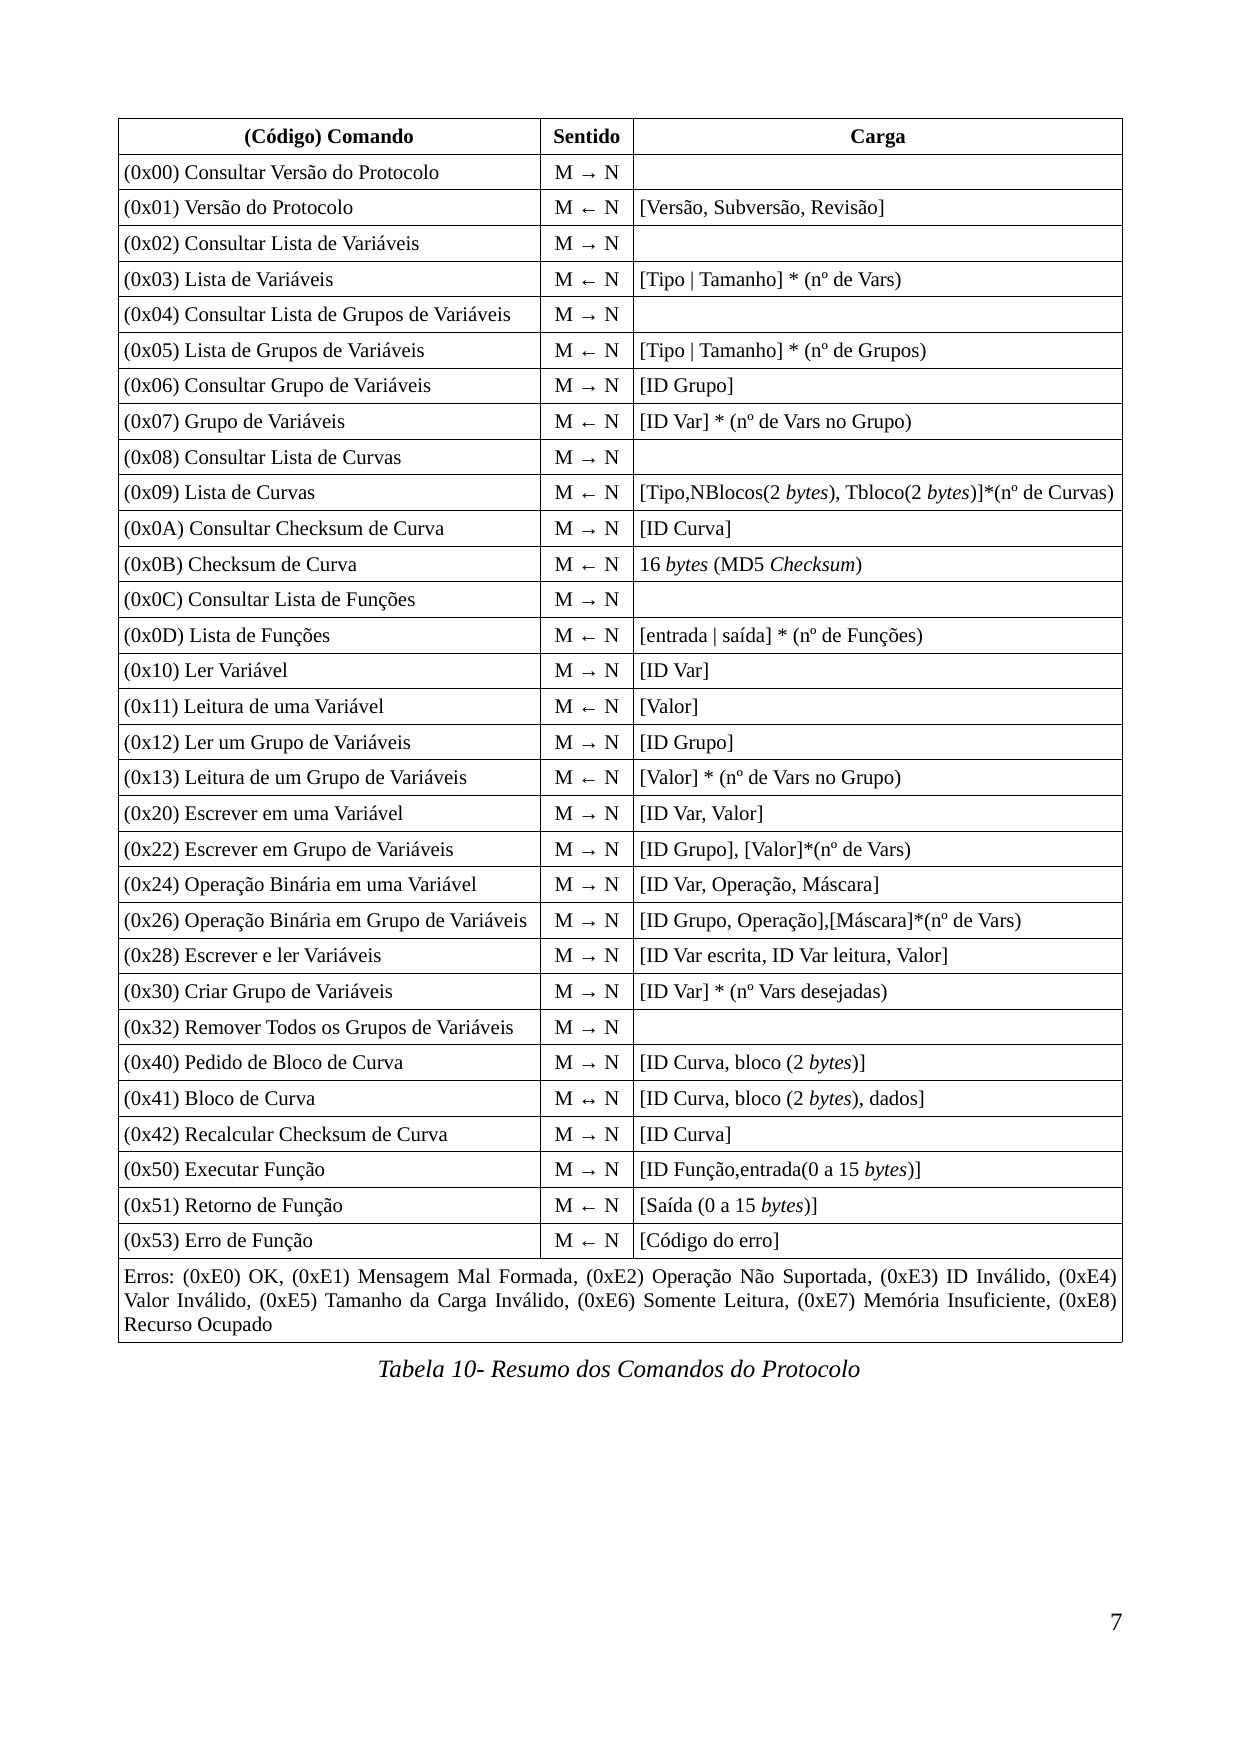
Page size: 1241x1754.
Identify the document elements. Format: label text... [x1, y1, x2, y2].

table_cell M → N [541, 1152, 633, 1187]
table_cell (0x42) Recalcular Checksum de Curva [119, 1117, 540, 1151]
table_cell (0x20) Escrever em uma Variável [119, 796, 540, 831]
table_cell [634, 1010, 1122, 1044]
text Tabela 10- Resumo dos Comandos do Protocolo [118, 1354, 1122, 1383]
table_header Sentido [541, 119, 633, 154]
table_cell M → N [541, 369, 633, 403]
table_cell M → N [541, 440, 633, 474]
table_cell [ID Var, Valor] [634, 796, 1122, 831]
table_cell M → N [541, 297, 633, 332]
table_cell M ← N [541, 404, 633, 439]
table_cell (0x22) Escrever em Grupo de Variáveis [119, 832, 540, 866]
table_cell [ID Var] [634, 654, 1122, 688]
table_cell (0x26) Operação Binária em Grupo de Variáveis [119, 903, 540, 937]
table_cell M ← N [541, 262, 633, 296]
table_cell M → N [541, 155, 633, 189]
table_cell M → N [541, 903, 633, 937]
table_cell (0x0A) Consultar Checksum de Curva [119, 511, 540, 546]
table_cell [ID Grupo] [634, 369, 1122, 403]
table_cell [ID Curva, bloco (2 bytes)] [634, 1045, 1122, 1080]
table_cell [Tipo | Tamanho] * (nº de Grupos) [634, 333, 1122, 367]
table_cell (0x50) Executar Função [119, 1152, 540, 1187]
table_cell M ← N [541, 689, 633, 724]
table_cell (0x30) Criar Grupo de Variáveis [119, 974, 540, 1009]
table_cell M ← N [541, 190, 633, 225]
table_cell M ← N [541, 333, 633, 367]
table_cell [634, 440, 1122, 474]
table_cell [Tipo | Tamanho] * (nº de Vars) [634, 262, 1122, 296]
table_cell [ID Curva] [634, 1117, 1122, 1151]
table_cell [ID Grupo, Operação],[Máscara]*(nº de Vars) [634, 903, 1122, 937]
table_cell (0x12) Ler um Grupo de Variáveis [119, 725, 540, 759]
table_cell (0x28) Escrever e ler Variáveis [119, 939, 540, 973]
table_cell M ← N [541, 760, 633, 795]
table_cell (0x10) Ler Variável [119, 654, 540, 688]
table_cell [634, 226, 1122, 261]
table_cell [ID Var escrita, ID Var leitura, Valor] [634, 939, 1122, 973]
table_cell (0x08) Consultar Lista de Curvas [119, 440, 540, 474]
table_cell [entrada | saída] * (nº de Funções) [634, 618, 1122, 652]
table_cell (0x0C) Consultar Lista de Funções [119, 582, 540, 617]
table_header (Código) Comando [119, 119, 540, 154]
table_cell Erros: (0xE0) OK, (0xE1) Mensagem Mal Formada, (0xE2) Operação Não Suportada, (0xE3) ID Inválido, (0xE4) Valor Inválido, (0xE5) Tamanho da Carga Inválido, (0xE6) Somente Leitura, (0xE7) Memória Insuficiente, (0xE8) Recurso Ocupado [119, 1259, 1122, 1342]
table_header Carga [634, 119, 1122, 154]
table_cell [Valor] [634, 689, 1122, 724]
table_cell M → N [541, 654, 633, 688]
table_cell (0x24) Operação Binária em uma Variável [119, 867, 540, 902]
table_cell [634, 297, 1122, 332]
table_cell (0x03) Lista de Variáveis [119, 262, 540, 296]
table_cell M → N [541, 725, 633, 759]
table_cell M ↔ N [541, 1081, 633, 1116]
table_cell [Versão, Subversão, Revisão] [634, 190, 1122, 225]
table_cell (0x41) Bloco de Curva [119, 1081, 540, 1116]
table_cell M ← N [541, 1188, 633, 1222]
table_cell M ← N [541, 618, 633, 652]
table_cell [Valor] * (nº de Vars no Grupo) [634, 760, 1122, 795]
table_cell M ← N [541, 475, 633, 510]
table_cell (0x07) Grupo de Variáveis [119, 404, 540, 439]
table_cell M ← N [541, 547, 633, 581]
table_cell [ID Grupo] [634, 725, 1122, 759]
table_cell [634, 582, 1122, 617]
table_cell [Código do erro] [634, 1224, 1122, 1258]
table_cell M → N [541, 582, 633, 617]
table_cell (0x32) Remover Todos os Grupos de Variáveis [119, 1010, 540, 1044]
table_cell M → N [541, 939, 633, 973]
table_cell (0x04) Consultar Lista de Grupos de Variáveis [119, 297, 540, 332]
table_cell (0x06) Consultar Grupo de Variáveis [119, 369, 540, 403]
table_cell 16 bytes (MD5 Checksum) [634, 547, 1122, 581]
table_cell (0x0D) Lista de Funções [119, 618, 540, 652]
table_cell (0x11) Leitura de uma Variável [119, 689, 540, 724]
table_cell (0x01) Versão do Protocolo [119, 190, 540, 225]
table_cell M → N [541, 796, 633, 831]
table_cell [ID Curva] [634, 511, 1122, 546]
table_cell M → N [541, 974, 633, 1009]
table_cell (0x40) Pedido de Bloco de Curva [119, 1045, 540, 1080]
table_cell (0x09) Lista de Curvas [119, 475, 540, 510]
table_cell M → N [541, 1045, 633, 1080]
table_cell (0x05) Lista de Grupos de Variáveis [119, 333, 540, 367]
table_cell M → N [541, 867, 633, 902]
table_cell M ← N [541, 1224, 633, 1258]
table_cell M → N [541, 226, 633, 261]
table_cell (0x13) Leitura de um Grupo de Variáveis [119, 760, 540, 795]
table_cell [634, 155, 1122, 189]
table_cell M → N [541, 1117, 633, 1151]
table_cell (0x00) Consultar Versão do Protocolo [119, 155, 540, 189]
table_cell [ID Var] * (nº Vars desejadas) [634, 974, 1122, 1009]
table_cell [ID Grupo], [Valor]*(nº de Vars) [634, 832, 1122, 866]
table_cell (0x53) Erro de Função [119, 1224, 540, 1258]
table_cell M → N [541, 1010, 633, 1044]
table_cell [Saída (0 a 15 bytes)] [634, 1188, 1122, 1222]
table_cell [ID Var] * (nº de Vars no Grupo) [634, 404, 1122, 439]
table_cell (0x0B) Checksum de Curva [119, 547, 540, 581]
table_cell [Tipo,NBlocos(2 bytes), Tbloco(2 bytes)]*(nº de Curvas) [634, 475, 1122, 510]
table_cell M → N [541, 832, 633, 866]
table_cell [ID Curva, bloco (2 bytes), dados] [634, 1081, 1122, 1116]
table_cell M → N [541, 511, 633, 546]
table_cell (0x02) Consultar Lista de Variáveis [119, 226, 540, 261]
table_cell (0x51) Retorno de Função [119, 1188, 540, 1222]
table_cell [ID Função,entrada(0 a 15 bytes)] [634, 1152, 1122, 1187]
table_cell [ID Var, Operação, Máscara] [634, 867, 1122, 902]
